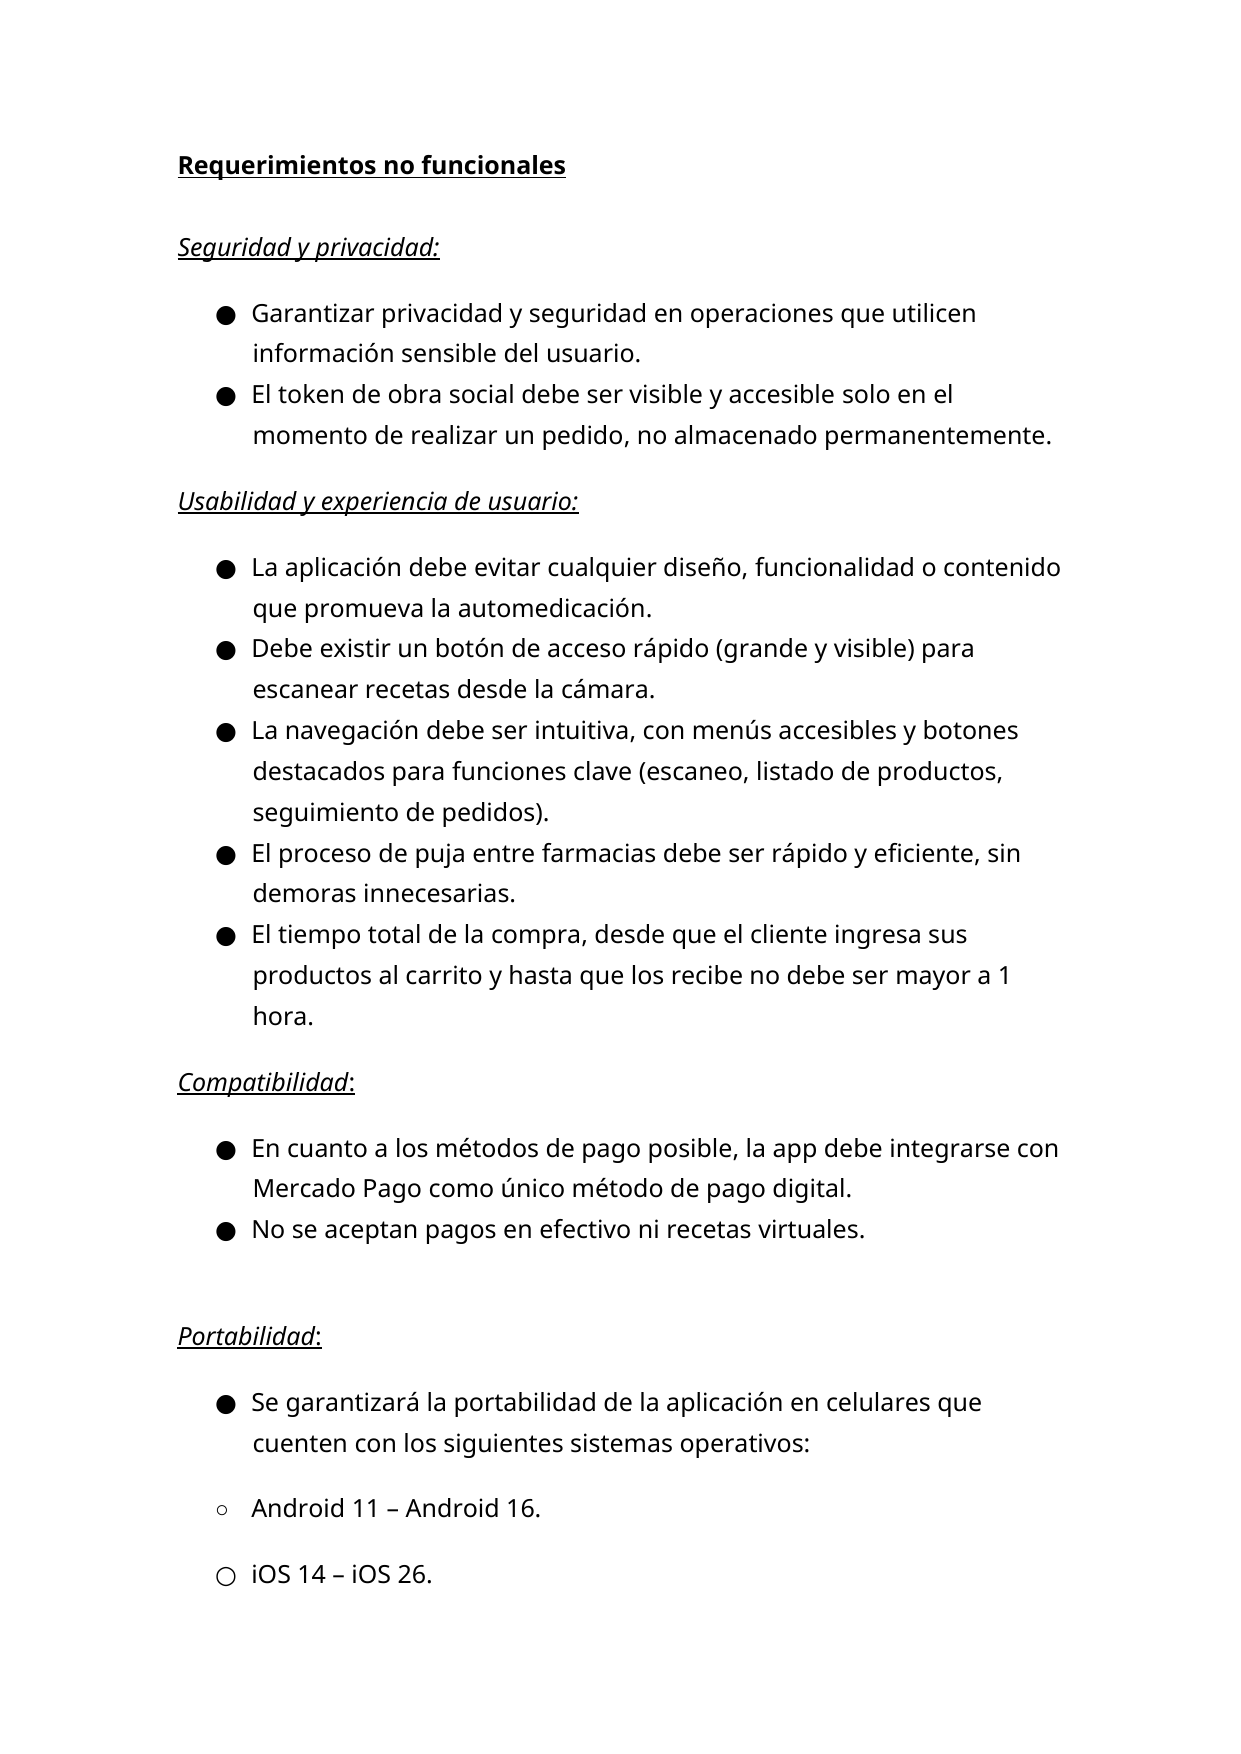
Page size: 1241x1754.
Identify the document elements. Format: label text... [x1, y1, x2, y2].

list Debe existir un botón de acceso rápido (grande y visible) para escanear recetas desde la cámara. [215, 631, 1063, 706]
list El proceso de puja entre farmacias debe ser rápido y eficiente, sin demoras innecesarias. [215, 835, 1063, 910]
list La navegación debe ser intuitiva, con menús accesibles y botones destacados para funciones clave (escaneo, listado de productos, seguimiento de pedidos). [215, 713, 1063, 828]
list El tiempo total de la compra, desde que el cliente ingresa sus productos al carrito y hasta que los recibe no debe ser mayor a 1 hora. [215, 917, 1063, 1033]
list El token de obra social debe ser visible y accesible solo en el momento de realizar un pedido, no almacenado permanentemente. [215, 377, 1063, 452]
list En cuanto a los métodos de pago posible, la app debe integrarse con Mercado Pago como único método de pago digital. [215, 1130, 1063, 1205]
list iOS 14 – iOS 26. [215, 1557, 1063, 1591]
text Compatibilidad: [177, 1064, 1063, 1098]
text Requerimientos no funcionales [177, 148, 1063, 182]
text Seguridad y privacidad: [177, 229, 1063, 263]
list No se aceptan pagos en efectivo ni recetas virtuales. [215, 1212, 1063, 1246]
list Android 11 – Android 16. [215, 1491, 1063, 1525]
list La aplicación debe evitar cualquier diseño, funcionalidad o contenido que promueva la automedicación. [215, 549, 1063, 624]
text Portabilidad: [177, 1318, 1063, 1353]
list Se garantizará la portabilidad de la aplicación en celulares que cuenten con los siguientes sistemas operativos: [215, 1384, 1063, 1459]
text Usabilidad y experiencia de usuario: [177, 483, 1063, 518]
list Garantizar privacidad y seguridad en operaciones que utilicen información sensible del usuario. [215, 295, 1063, 370]
